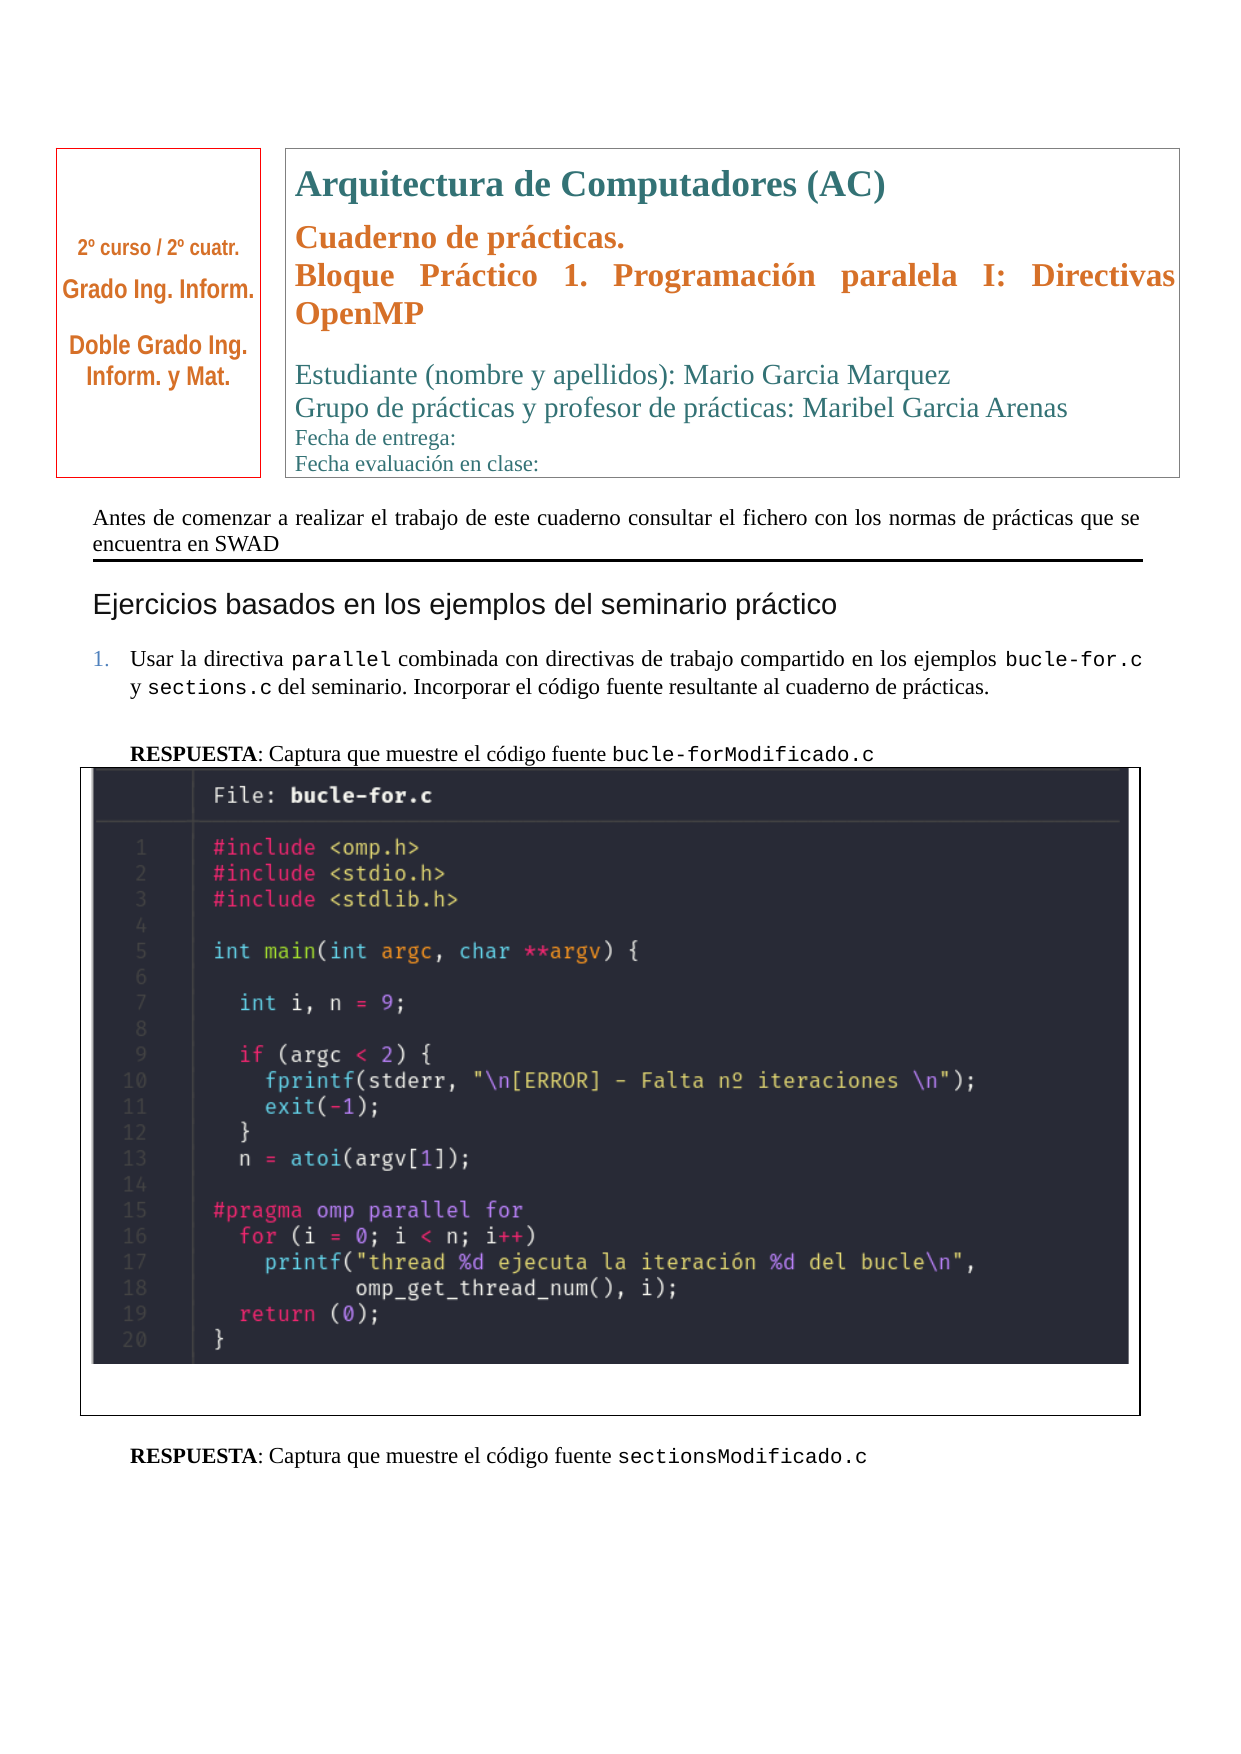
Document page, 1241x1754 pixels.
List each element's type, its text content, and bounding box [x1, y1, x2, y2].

text Antes de comenzar a realizar el trabajo de este cuaderno consultar el fichero con los normas de prácticas que se encuentra en SWAD [92, 504, 1143, 562]
table_header Arquitectura de Computadores (AC) Cuaderno de prácticas. Bloque Práctico 1. Programación paralela I: Directivas OpenMP Estudiante (nombre y apellidos): Mario Garcia Marquez Grupo de prácticas y profesor de prácticas: Maribel Garcia Arenas Fecha de entrega: Fecha evaluación en clase: [286, 149, 1179, 477]
picture [91, 768, 1129, 1364]
subtitle Ejercicios basados en los ejemplos del seminario práctico [92, 587, 1143, 621]
table_header 2º curso / 2º cuatr. Grado Ing. Inform. Doble Grado Ing. Inform. y Mat. [57, 149, 260, 477]
list Usar la directiva parallel combinada con directivas de trabajo compartido en los ejemplos bucle-for.c y sections.c del seminario. Incorporar el código fuente resultante al cuaderno de prácticas. [92, 646, 1143, 701]
text RESPUESTA: Captura que muestre el código fuente bucle-forModificado.c [130, 739, 1143, 767]
table_header [81, 768, 1139, 1415]
table_header [261, 148, 285, 477]
text RESPUESTA: Captura que muestre el código fuente sectionsModificado.c [130, 1442, 1143, 1470]
